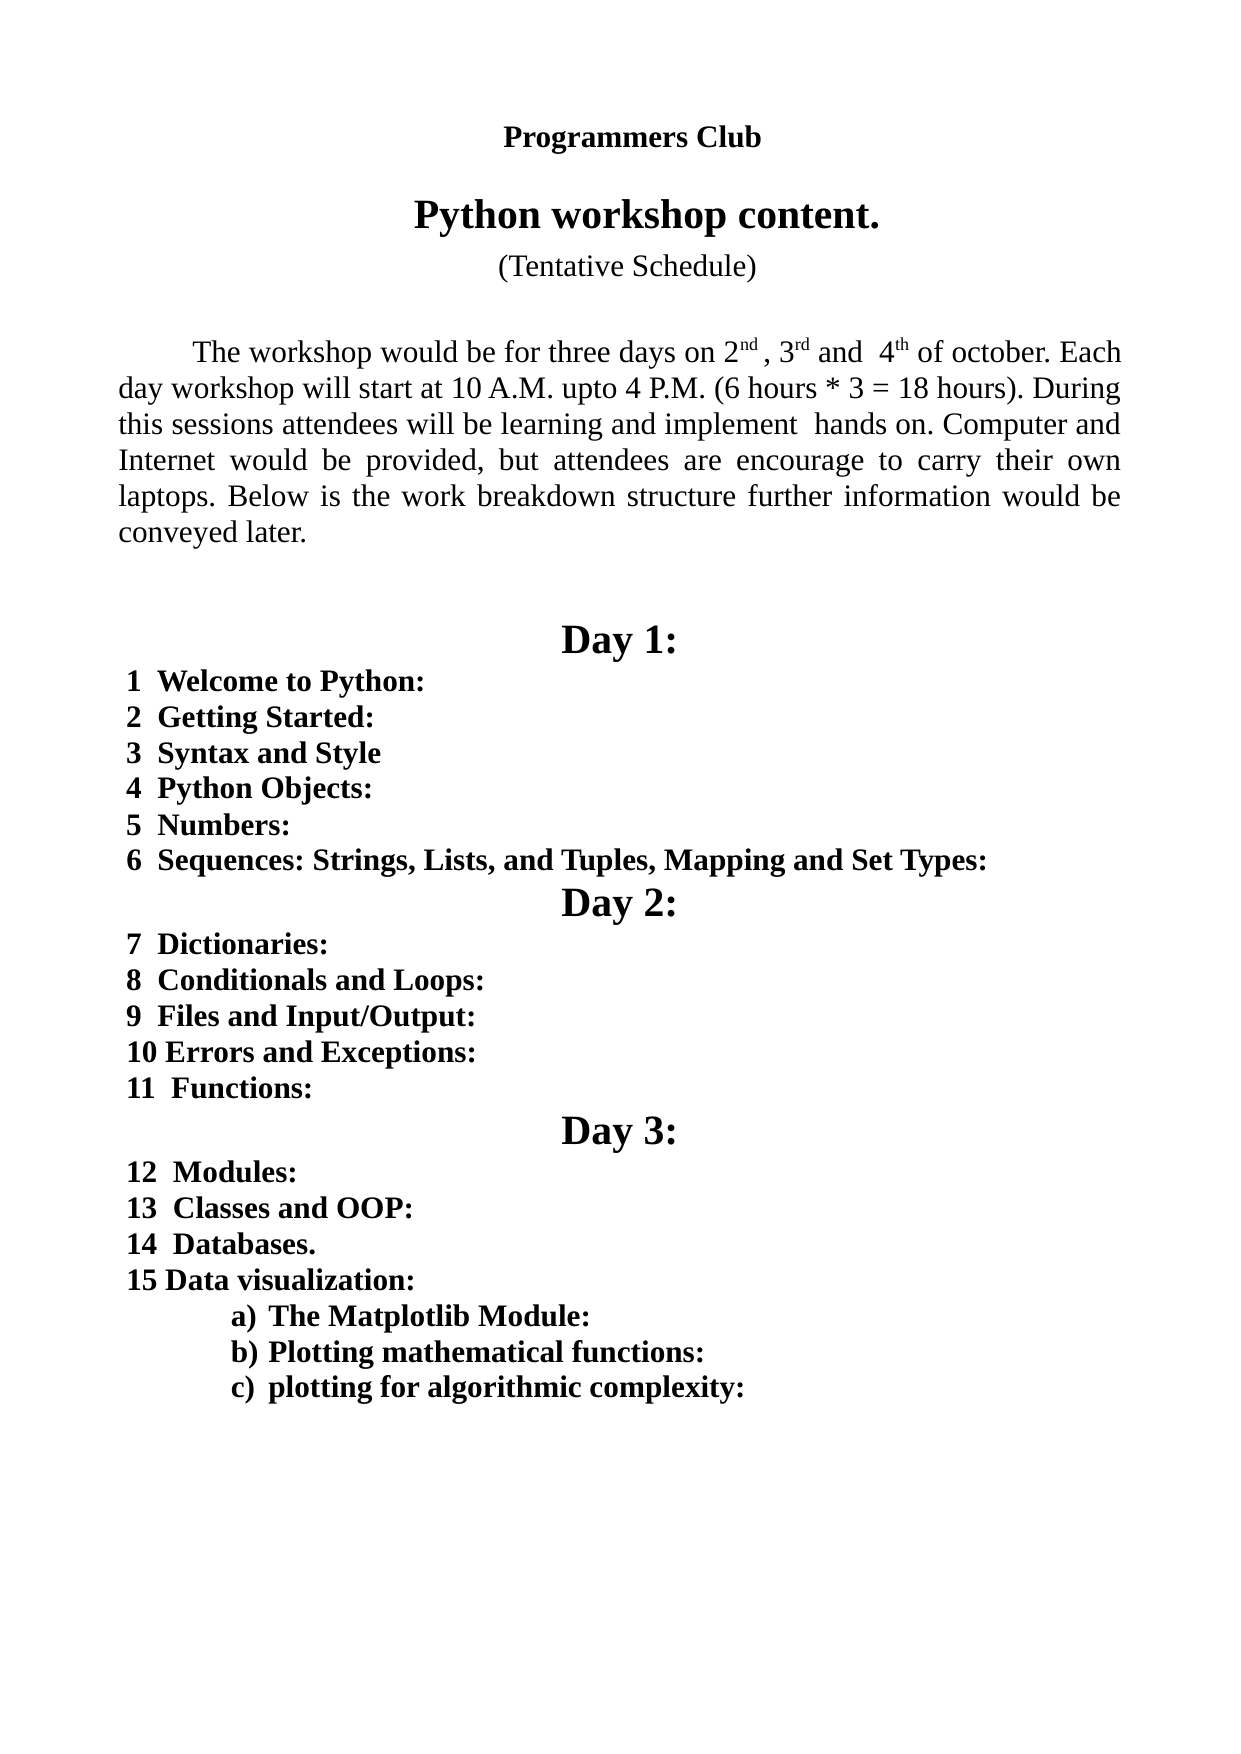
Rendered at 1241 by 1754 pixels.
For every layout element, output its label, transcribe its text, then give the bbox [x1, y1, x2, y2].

list The Matplotlib Module: [231, 1297, 1122, 1333]
list plotting for algor­ithmic complexity: [231, 1369, 1122, 1405]
text 11 Functions: [118, 1069, 1122, 1105]
text 7 Dictionaries: [118, 926, 1122, 961]
text 4 Python Objects: [118, 770, 1122, 806]
text 13 Classes and OOP: [118, 1189, 1122, 1225]
text 14 Databases. [118, 1225, 1122, 1261]
text (Tentative Schedule) [118, 238, 1122, 286]
text 6 Sequences: Strings, Lists, and Tuples, Mapping and Set Types: [118, 842, 1122, 878]
text 5 Numbers: [118, 806, 1122, 842]
text 12 Modules: [118, 1153, 1122, 1189]
text Day 3: [118, 1105, 1122, 1153]
text 8 Conditionals and Loops: [118, 961, 1122, 997]
text Programmers Club [118, 118, 1122, 154]
text 3 Syntax and Style [118, 734, 1122, 770]
text 10 Errors and Exceptions: [118, 1033, 1122, 1069]
text 15 Data visualization: [118, 1261, 1122, 1297]
text The workshop would be for three days on 2nd , 3rd and 4th of october. Each day workshop will start at 10 A.M. upto 4 P.M. (6 hours * 3 = 18 hours). During this sessions attendees will be learning and implement hands on. Computer and Internet would be provided, but attendees are encourage to carry their own laptops. Below is the work breakdown structure further information would be conveyed later. [118, 334, 1122, 549]
text 1 Welcome to Python: [118, 662, 1122, 698]
text Day 2: [118, 878, 1122, 926]
text Python workshop content. [118, 190, 1122, 238]
list Plotting mathematical functions: [231, 1333, 1122, 1369]
text Day 1: [118, 614, 1122, 662]
text 9 Files and Input/Output: [118, 997, 1122, 1033]
text 2 Getting Started: [118, 698, 1122, 734]
